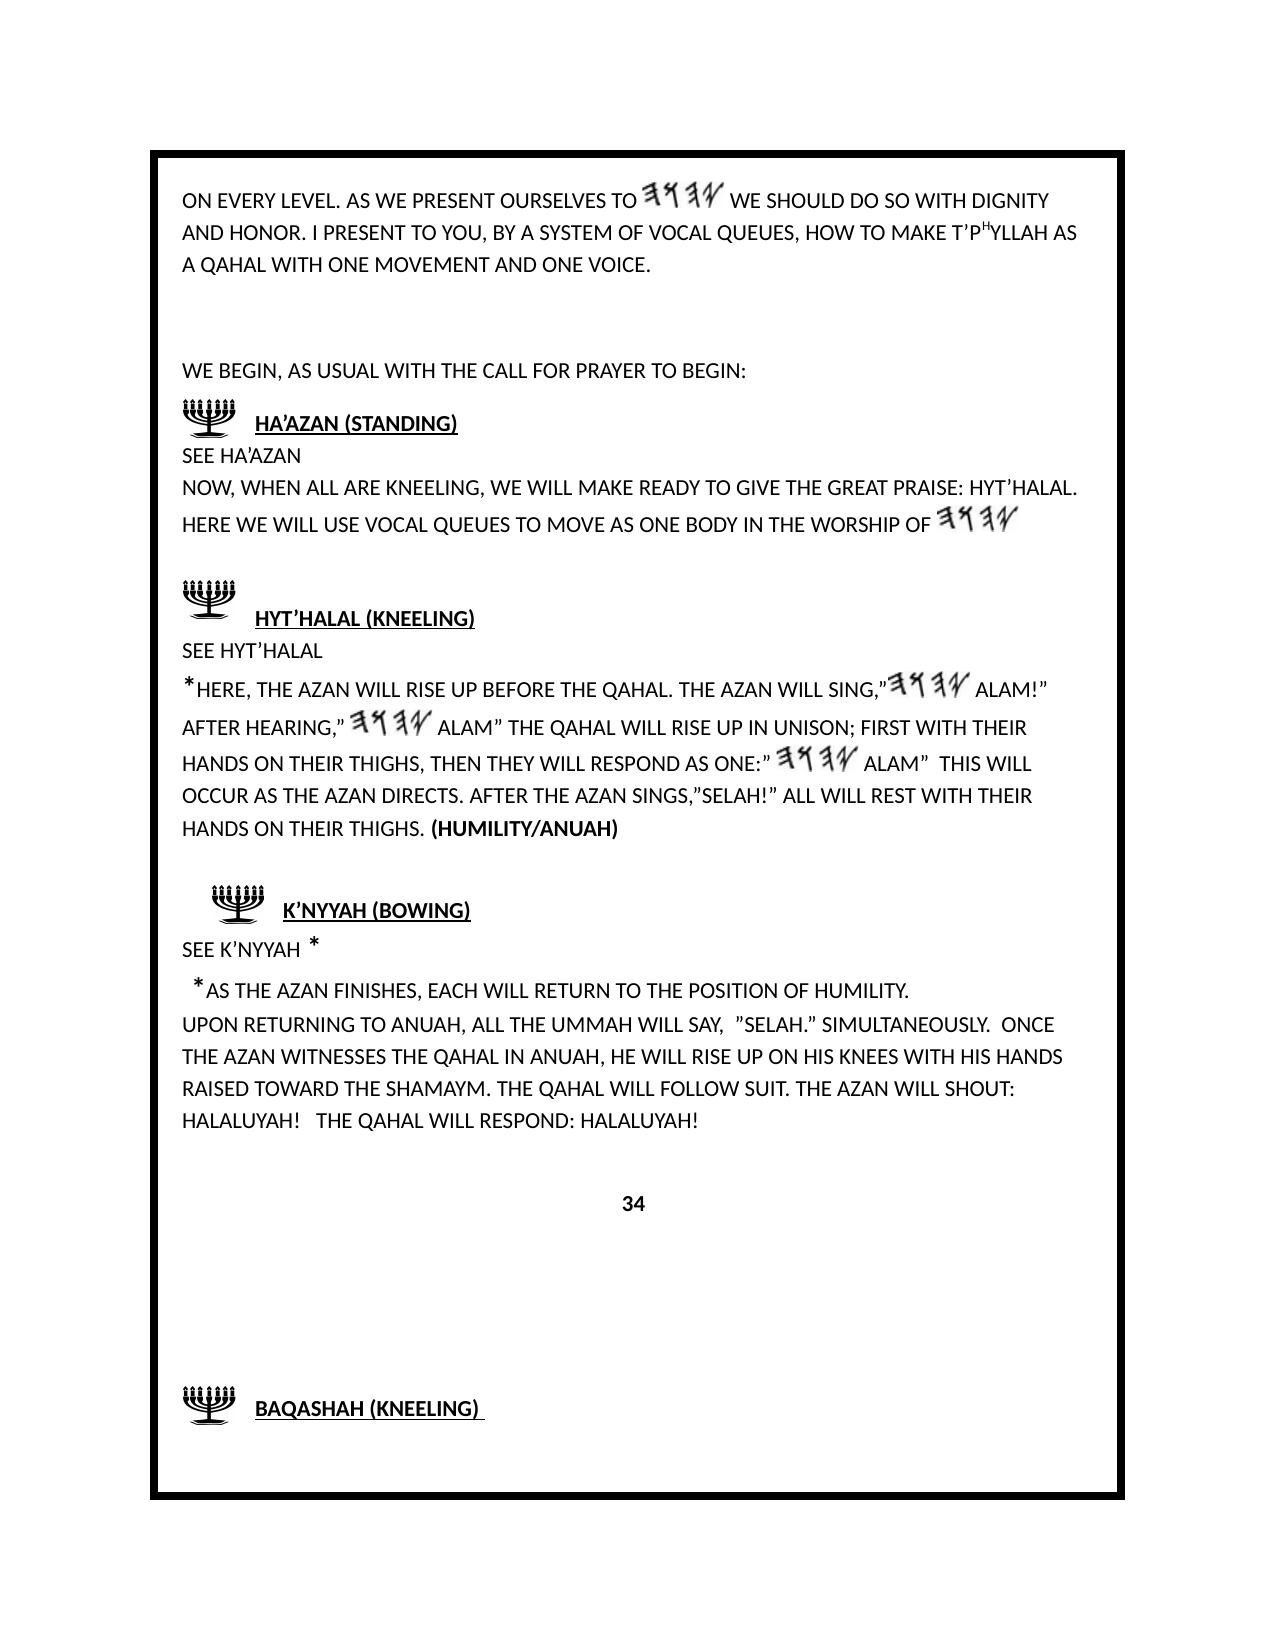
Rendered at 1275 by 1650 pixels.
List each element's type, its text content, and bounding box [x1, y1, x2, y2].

text HA’AZAN (STANDING) SEE HA’AZAN NOW, WHEN ALL ARE KNEELING, WE WILL MAKE READY TO GIVE THE GREAT PRAISE: HYT’HALAL. HERE WE WILL USE VOCAL QUEUES TO MOVE AS ONE BODY IN THE WORSHIP OF [182, 409, 1093, 538]
text K’NYYAH (BOWING) SEE K’NYYAH * *AS THE AZAN FINISHES, EACH WILL RETURN TO THE POSITION OF HUMILITY. UPON RETURNING TO ANUAH, ALL THE UMMAH WILL SAY, ”SELAH.” SIMULTANEOUSLY. ONCE THE AZAN WITNESSES THE QAHAL IN ANUAH, HE WILL RISE UP ON HIS KNEES WITH HIS HANDS RAISED TOWARD THE SHAMAYM. THE QAHAL WILL FOLLOW SUIT. THE AZAN WILL SHOUT: HALALUYAH! THE QAHAL WILL RESPOND: HALALUYAH! [182, 896, 1093, 1134]
text WE BEGIN, AS USUAL WITH THE CALL FOR PRAYER TO BEGIN: [182, 356, 1093, 384]
picture [182, 580, 236, 619]
text HYT’HALAL (KNEELING) SEE HYT’HALAL *HERE, THE AZAN WILL RISE UP BEFORE THE QAHAL. THE AZAN WILL SING,” ALAM!” AFTER HEARING,” ALAM” THE QAHAL WILL RISE UP IN UNISON; FIRST WITH THEIR HANDS ON THEIR THIGHS, THEN THEY WILL RESPOND AS ONE:” ALAM” THIS WILL OCCUR AS THE AZAN DIRECTS. AFTER THE AZAN SINGS,”SELAH!” ALL WILL REST WITH THEIR HANDS ON THEIR THIGHS. (HUMILITY/ANUAH) [182, 604, 1093, 842]
text 34 [182, 1189, 1093, 1217]
text ON EVERY LEVEL. AS WE PRESENT OURSELVES TO WE SHOULD DO SO WITH DIGNITY AND HONOR. I PRESENT TO YOU, BY A SYSTEM OF VOCAL QUEUES, HOW TO MAKE T’PHYLLAH AS A QAHAL WITH ONE MOVEMENT AND ONE VOICE. [182, 182, 1093, 278]
text BAQASHAH (KNEELING) [236, 1394, 1093, 1423]
picture [211, 885, 264, 924]
picture [182, 399, 236, 438]
picture [182, 1386, 236, 1425]
